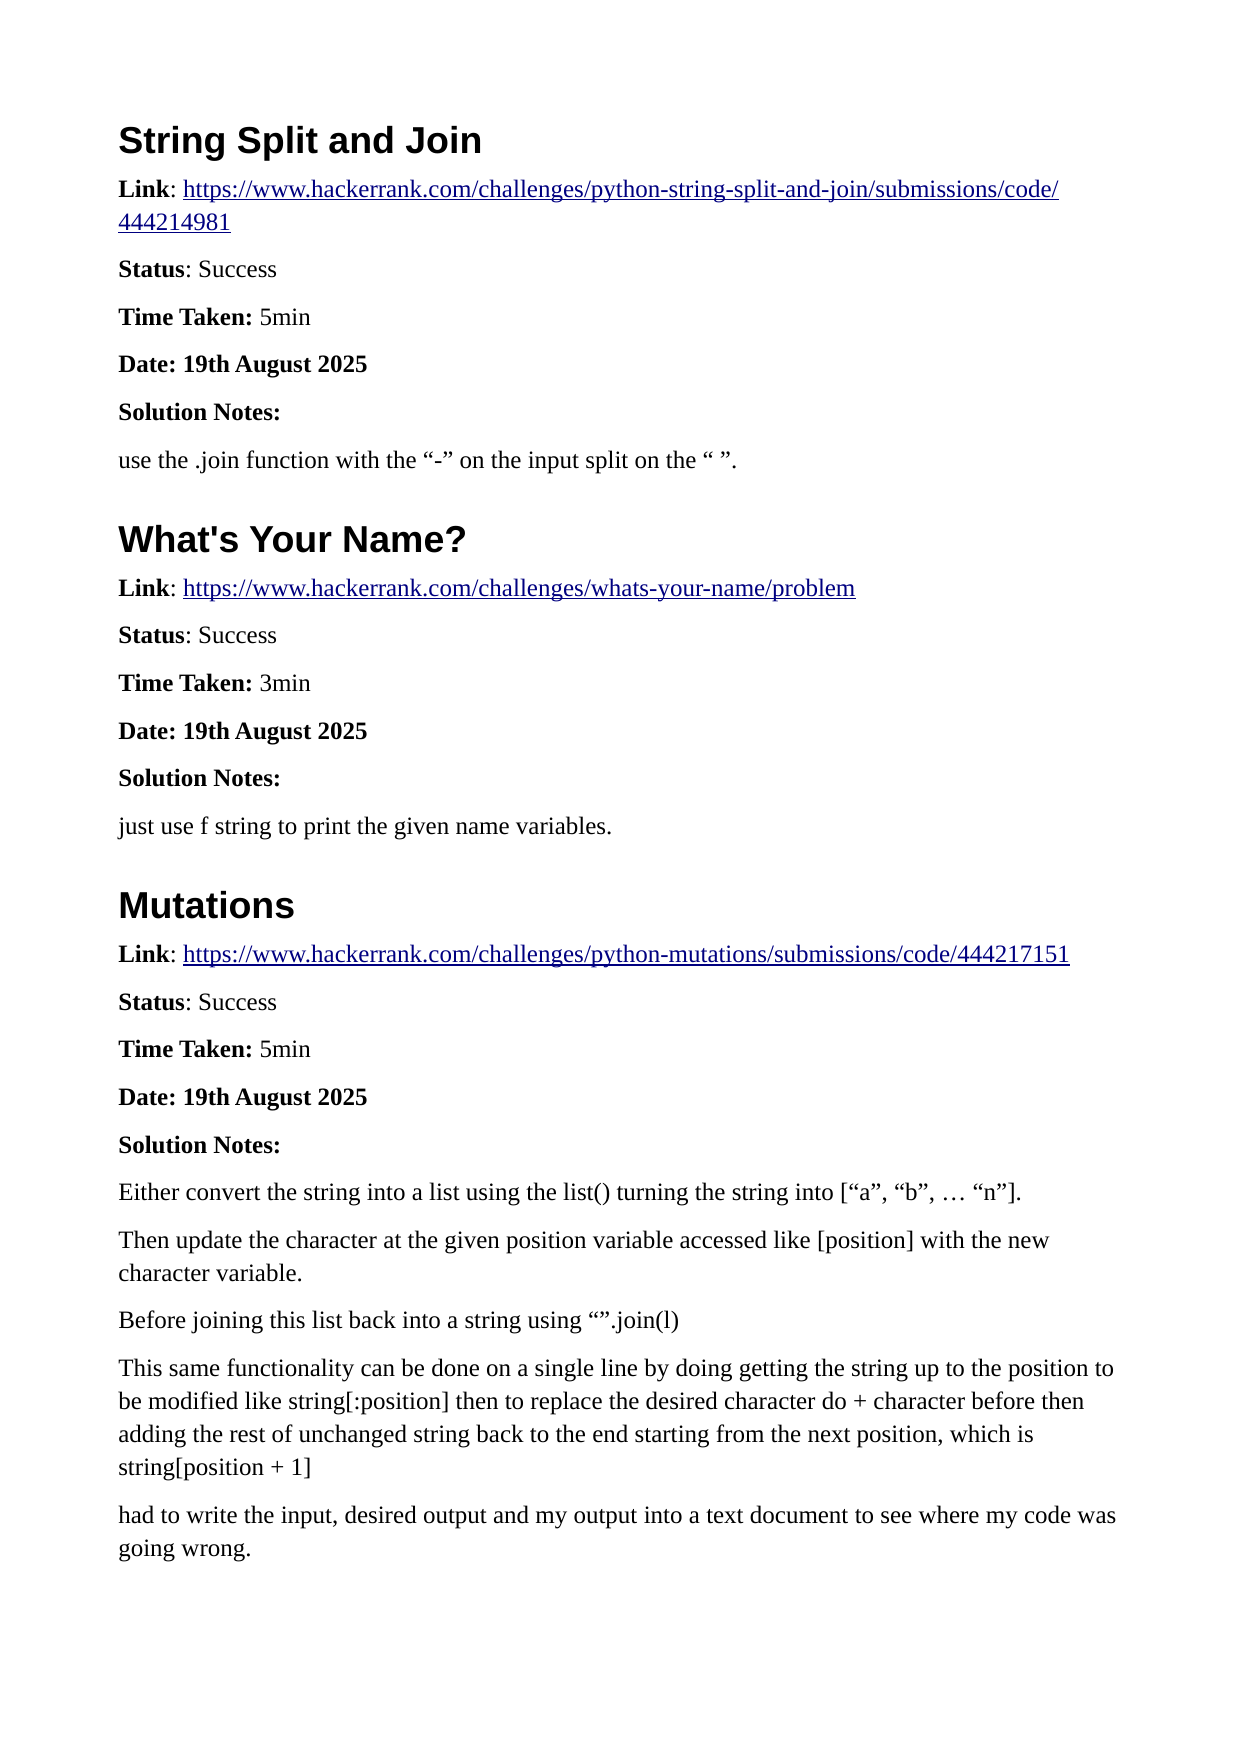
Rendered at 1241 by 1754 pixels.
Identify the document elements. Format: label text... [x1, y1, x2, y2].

text Either convert the string into a list using the list() turning the string into [“a”, “b”, … “n”]. [118, 1177, 1122, 1206]
text Date: 19th August 2025 [118, 349, 1122, 378]
subtitle String Split and Join [118, 118, 1122, 161]
text Link: https://www.hackerrank.com/challenges/python-mutations/submissions/code/444217151 [118, 939, 1122, 968]
subtitle Mutations [118, 884, 1122, 927]
text just use f string to print the given name variables. [118, 811, 1122, 840]
text use the .join function with the “-” on the input split on the “ ”. [118, 445, 1122, 473]
text Solution Notes: [118, 763, 1122, 792]
text Status: Success [118, 987, 1122, 1016]
text Solution Notes: [118, 1130, 1122, 1158]
text Status: Success [118, 621, 1122, 649]
text Time Taken: 5min [118, 302, 1122, 331]
subtitle What's Your Name? [118, 517, 1122, 561]
text Before joining this list back into a string using “”.join(l) [118, 1306, 1122, 1334]
text Then update the character at the given position variable accessed like [position] with the new character variable. [118, 1225, 1122, 1287]
text had to write the input, desired output and my output into a text document to see where my code was going wrong. [118, 1500, 1122, 1562]
text Time Taken: 5min [118, 1034, 1122, 1063]
text Link: https://www.hackerrank.com/challenges/python-string-split-and-join/submissions/code/444214981 [118, 174, 1122, 236]
text Date: 19th August 2025 [118, 1082, 1122, 1111]
text Date: 19th August 2025 [118, 716, 1122, 744]
text Time Taken: 3min [118, 668, 1122, 697]
text Solution Notes: [118, 397, 1122, 426]
text Status: Success [118, 254, 1122, 283]
text Link: https://www.hackerrank.com/challenges/whats-your-name/problem [118, 573, 1122, 602]
text This same functionality can be done on a single line by doing getting the string up to the position to be modified like string[:position] then to replace the desired character do + character before then adding the rest of unchanged string back to the end starting from the next position, which is string[position + 1] [118, 1353, 1122, 1481]
